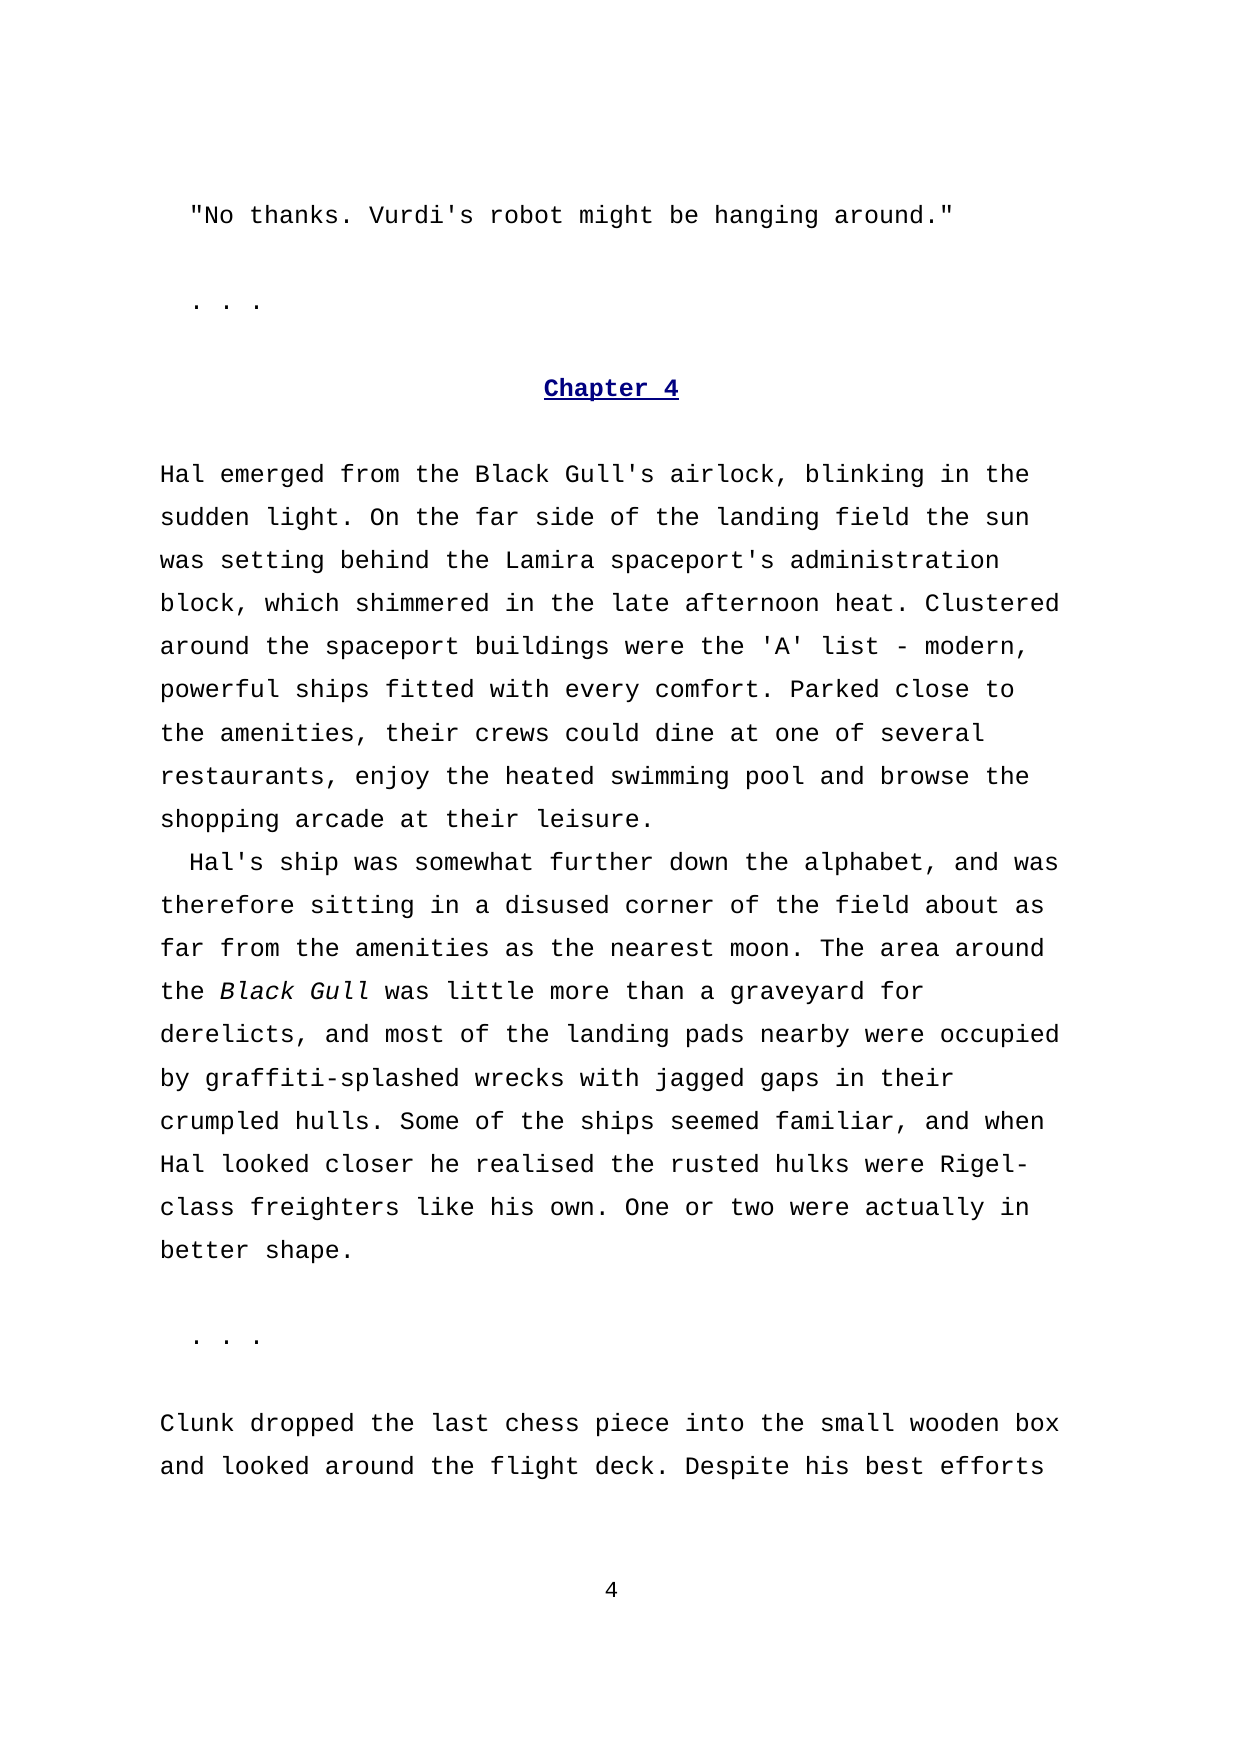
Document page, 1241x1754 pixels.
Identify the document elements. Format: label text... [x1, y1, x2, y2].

text Hal's ship was somewhat further down the alphabet, and was therefore sitting in a disused corner of the field about as far from the amenities as the nearest moon. The area around the Black Gull was little more than a graveyard for derelicts, and most of the landing pads nearby were occupied by graffiti-splashed wrecks with jagged gaps in their crumpled hulls. Some of the ships seemed familiar, and when Hal looked closer he realised the rusted hulks were Rigel-class freighters like his own. One or two were actually in better shape. [159, 836, 1063, 1267]
text Hal emerged from the Black Gull's airlock, blinking in the sudden light. On the far side of the landing field the sun was setting behind the Lamira spaceport's administration block, which shimmered in the late afternoon heat. Clustered around the spaceport buildings were the 'A' list - modern, powerful ships fitted with every comfort. Parked close to the amenities, their crews could dine at one of several restaurants, enjoy the heated swimming pool and browse the shopping arcade at their leisure. [159, 448, 1063, 836]
text . . . [159, 275, 1063, 318]
text . . . [159, 1310, 1063, 1353]
subtitle Chapter 4 [159, 361, 1063, 404]
text "No thanks. Vurdi's robot might be hanging around." [159, 189, 1063, 232]
text Clunk dropped the last chess piece into the small wooden box and looked around the flight deck. Despite his best efforts [159, 1396, 1063, 1483]
